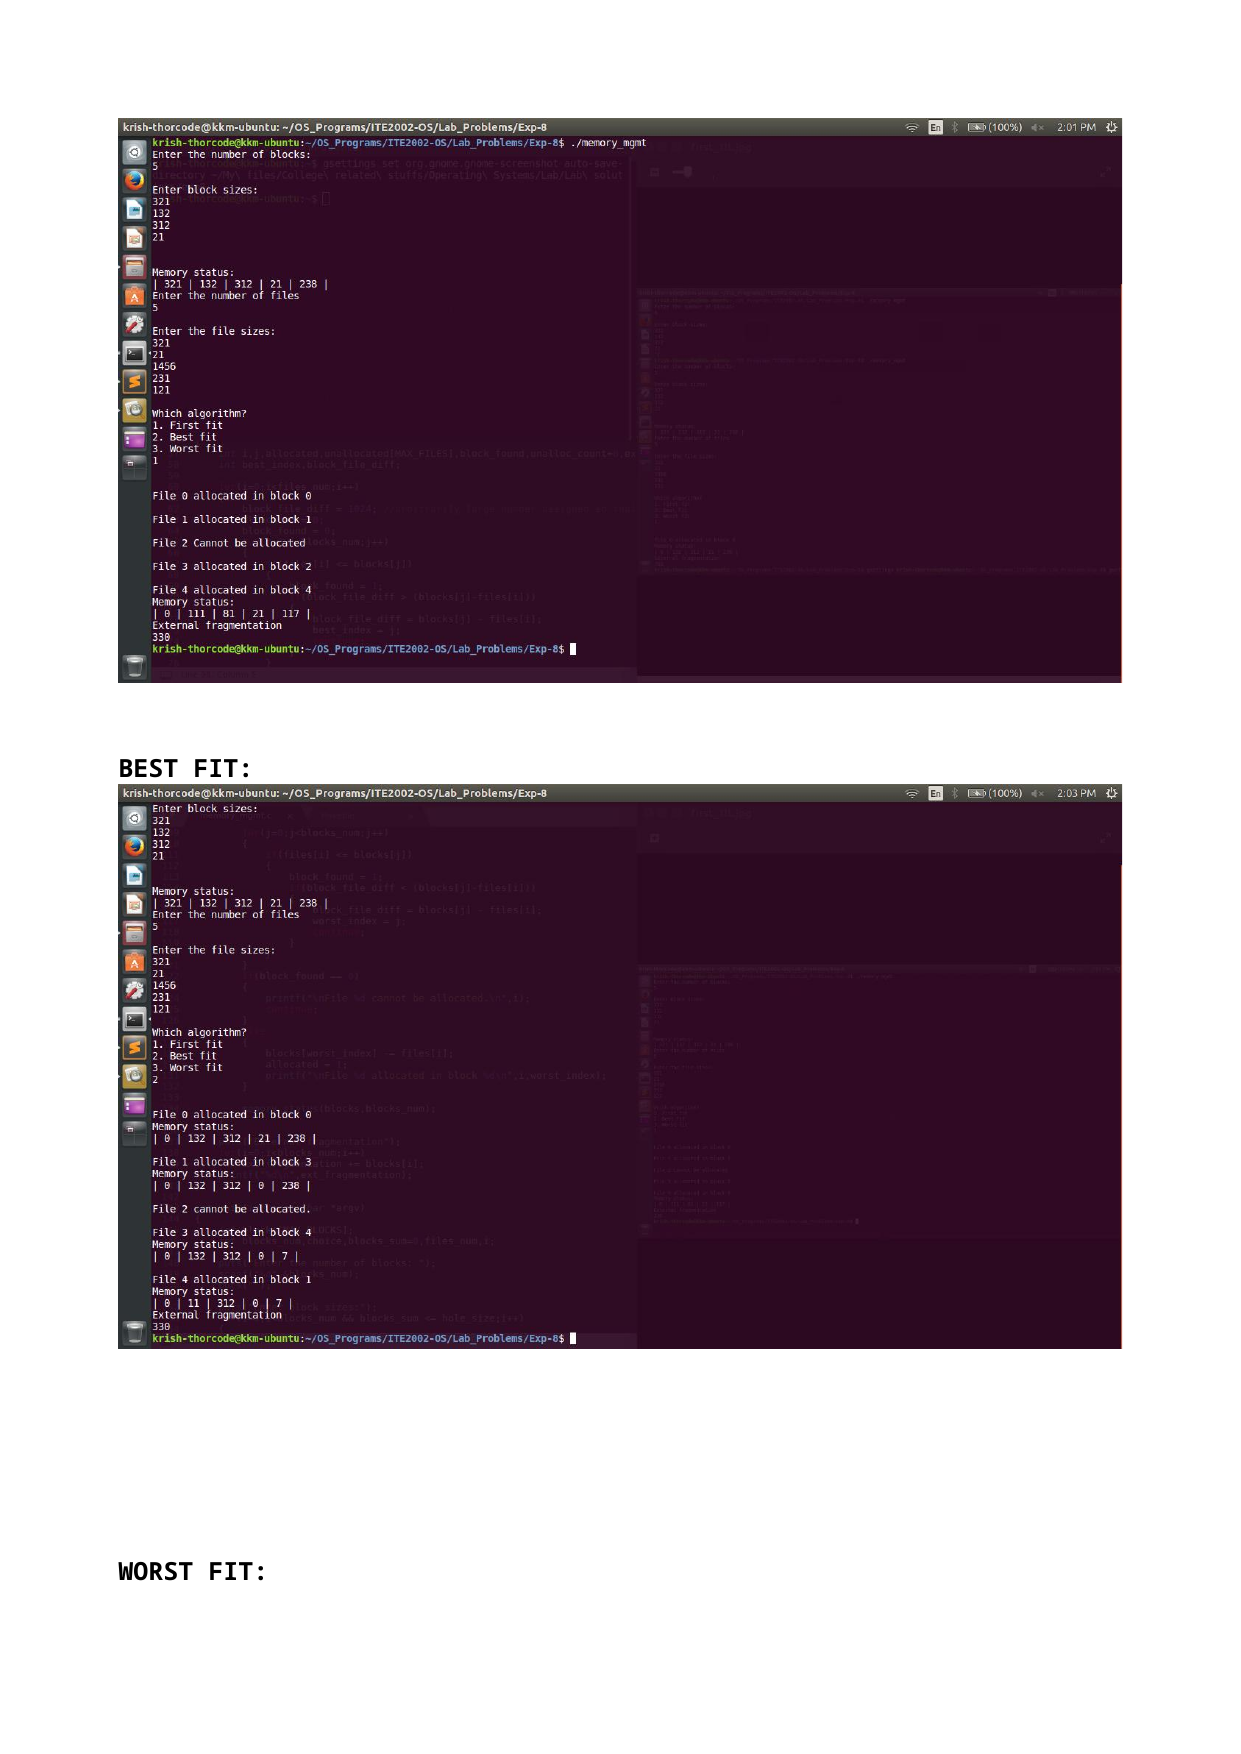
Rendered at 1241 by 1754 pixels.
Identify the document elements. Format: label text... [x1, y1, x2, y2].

text WORST FIT: [118, 1553, 1122, 1587]
text BEST FIT: [118, 751, 1122, 784]
picture [118, 118, 1123, 683]
picture [118, 784, 1123, 1349]
